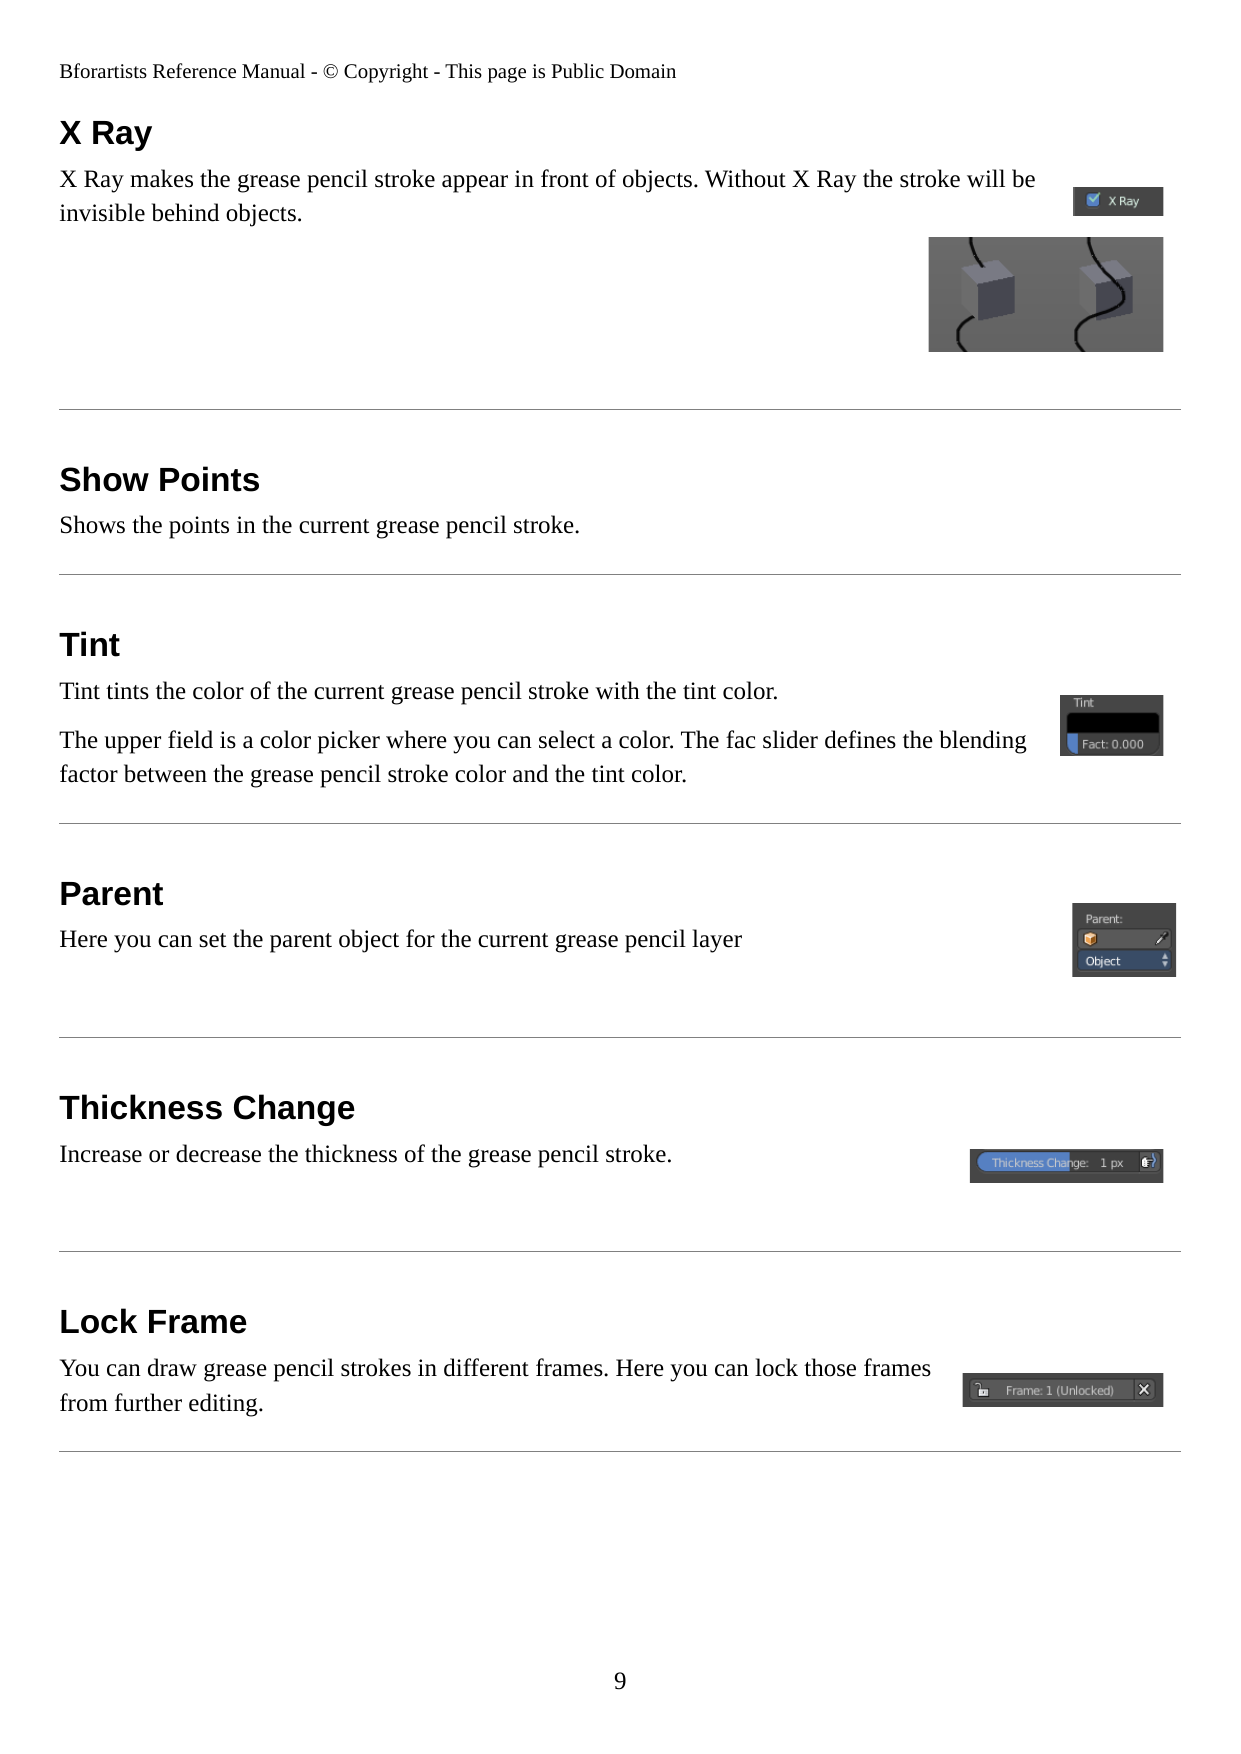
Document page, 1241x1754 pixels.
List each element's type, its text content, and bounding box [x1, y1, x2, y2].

subtitle Thickness Change [59, 1088, 1181, 1126]
picture [1073, 187, 1164, 216]
picture [1072, 903, 1177, 977]
picture [1060, 695, 1164, 756]
subtitle Show Points [59, 459, 1181, 498]
text X Ray makes the grease pencil stroke appear in front of objects. Without X Ray the stroke will be invisible behind objects. [59, 164, 1181, 227]
text You can draw grease pencil strokes in different frames. Here you can lock those frames from further editing. [59, 1353, 1181, 1416]
text The upper field is a color picker where you can select a color. The fac slider defines the blending factor between the grease pencil stroke color and the tint color. [59, 725, 1181, 788]
subtitle Tint [59, 625, 1181, 663]
picture [969, 1149, 1164, 1183]
subtitle Parent [59, 873, 1181, 912]
subtitle Lock Frame [59, 1302, 1181, 1341]
text Shows the points in the current grease pencil stroke. [59, 511, 1181, 539]
text Tint tints the color of the current grease pencil stroke with the tint color. [59, 676, 1181, 704]
text Increase or decrease the thickness of the grease pencil stroke. [59, 1139, 1181, 1168]
picture [962, 1373, 1164, 1407]
subtitle X Ray [59, 113, 1181, 151]
picture [928, 237, 1164, 352]
text Here you can set the parent object for the current grease pencil layer [59, 924, 1072, 953]
